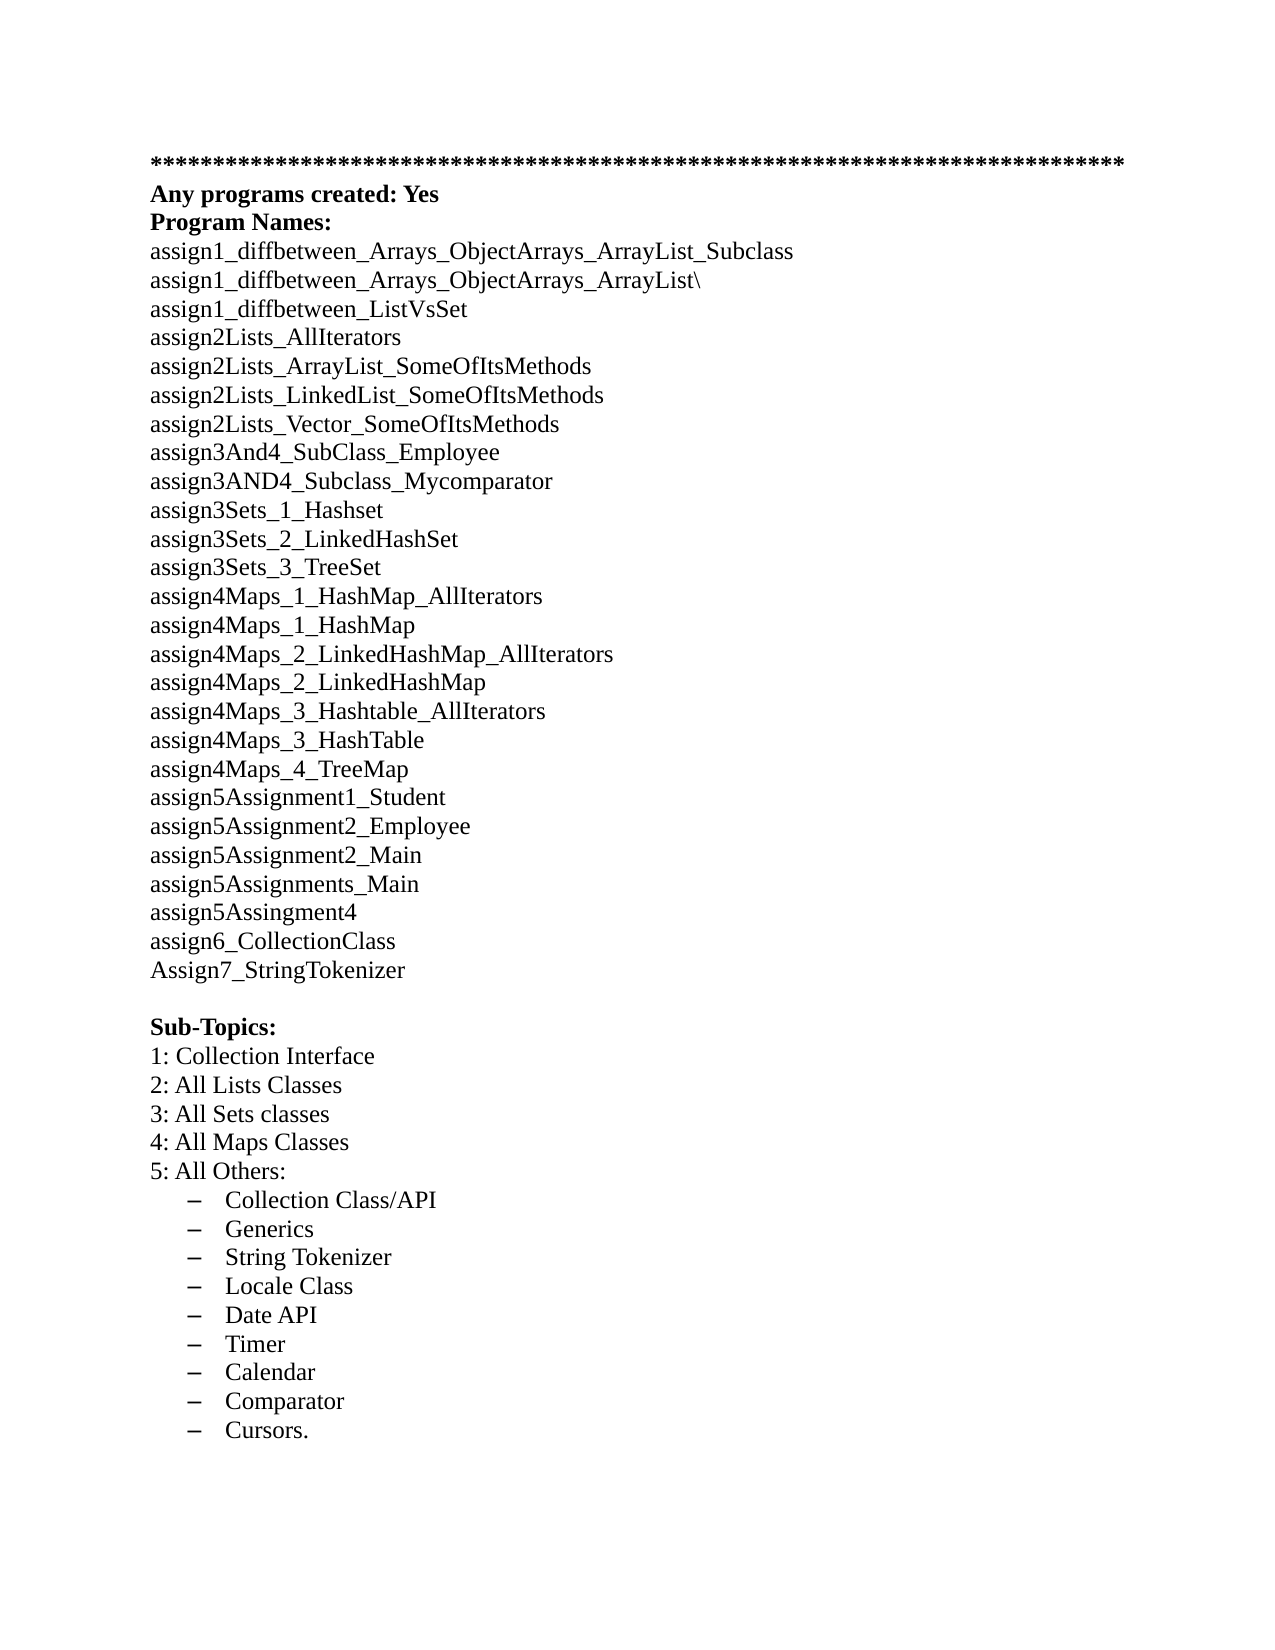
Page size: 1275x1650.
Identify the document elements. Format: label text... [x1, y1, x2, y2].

text assign4Maps_2_LinkedHashMap [150, 667, 1125, 696]
list Timer [187, 1329, 1125, 1357]
text Assign7_StringTokenizer [150, 955, 1125, 984]
list Generics [187, 1214, 1125, 1242]
text assign4Maps_1_HashMap [150, 610, 1125, 639]
list Date API [187, 1300, 1125, 1329]
list Locale Class [187, 1271, 1125, 1300]
list Cursors. [187, 1415, 1125, 1444]
text assign3Sets_2_LinkedHashSet [150, 524, 1125, 552]
text 3: All Sets classes [150, 1099, 1125, 1127]
text assign4Maps_3_HashTable [150, 725, 1125, 754]
text ****************************************************************************** [150, 150, 1125, 179]
text assign3Sets_3_TreeSet [150, 552, 1125, 581]
text 5: All Others: [150, 1156, 1125, 1185]
text assign3Sets_1_Hashset [150, 495, 1125, 524]
text assign5Assignment2_Employee [150, 811, 1125, 840]
text assign1_diffbetween_Arrays_ObjectArrays_ArrayList\ [150, 265, 1125, 294]
list String Tokenizer [187, 1242, 1125, 1271]
text assign5Assignments_Main [150, 869, 1125, 897]
text assign4Maps_1_HashMap_AllIterators [150, 581, 1125, 610]
text assign3And4_SubClass_Employee [150, 437, 1125, 466]
text assign2Lists_Vector_SomeOfItsMethods [150, 409, 1125, 437]
text Any programs created: Yes [150, 179, 1125, 207]
text assign5Assignment2_Main [150, 840, 1125, 869]
text 4: All Maps Classes [150, 1127, 1125, 1156]
text Sub-Topics: [150, 1012, 1125, 1041]
text assign1_diffbetween_Arrays_ObjectArrays_ArrayList_Subclass [150, 236, 1125, 265]
text assign2Lists_ArrayList_SomeOfItsMethods [150, 351, 1125, 380]
text assign2Lists_AllIterators [150, 322, 1125, 351]
text assign4Maps_3_Hashtable_AllIterators [150, 696, 1125, 725]
text assign2Lists_LinkedList_SomeOfItsMethods [150, 380, 1125, 409]
list Collection Class/API [187, 1185, 1125, 1214]
text 1: Collection Interface [150, 1041, 1125, 1070]
text assign1_diffbetween_ListVsSet [150, 294, 1125, 322]
text assign6_CollectionClass [150, 926, 1125, 955]
text 2: All Lists Classes [150, 1070, 1125, 1099]
list Calendar [187, 1357, 1125, 1386]
text assign3AND4_Subclass_Mycomparator [150, 466, 1125, 495]
text assign4Maps_4_TreeMap [150, 754, 1125, 782]
text assign4Maps_2_LinkedHashMap_AllIterators [150, 639, 1125, 667]
text assign5Assignment1_Student [150, 782, 1125, 811]
text assign5Assingment4 [150, 897, 1125, 926]
text Program Names: [150, 207, 1125, 236]
list Comparator [187, 1386, 1125, 1415]
